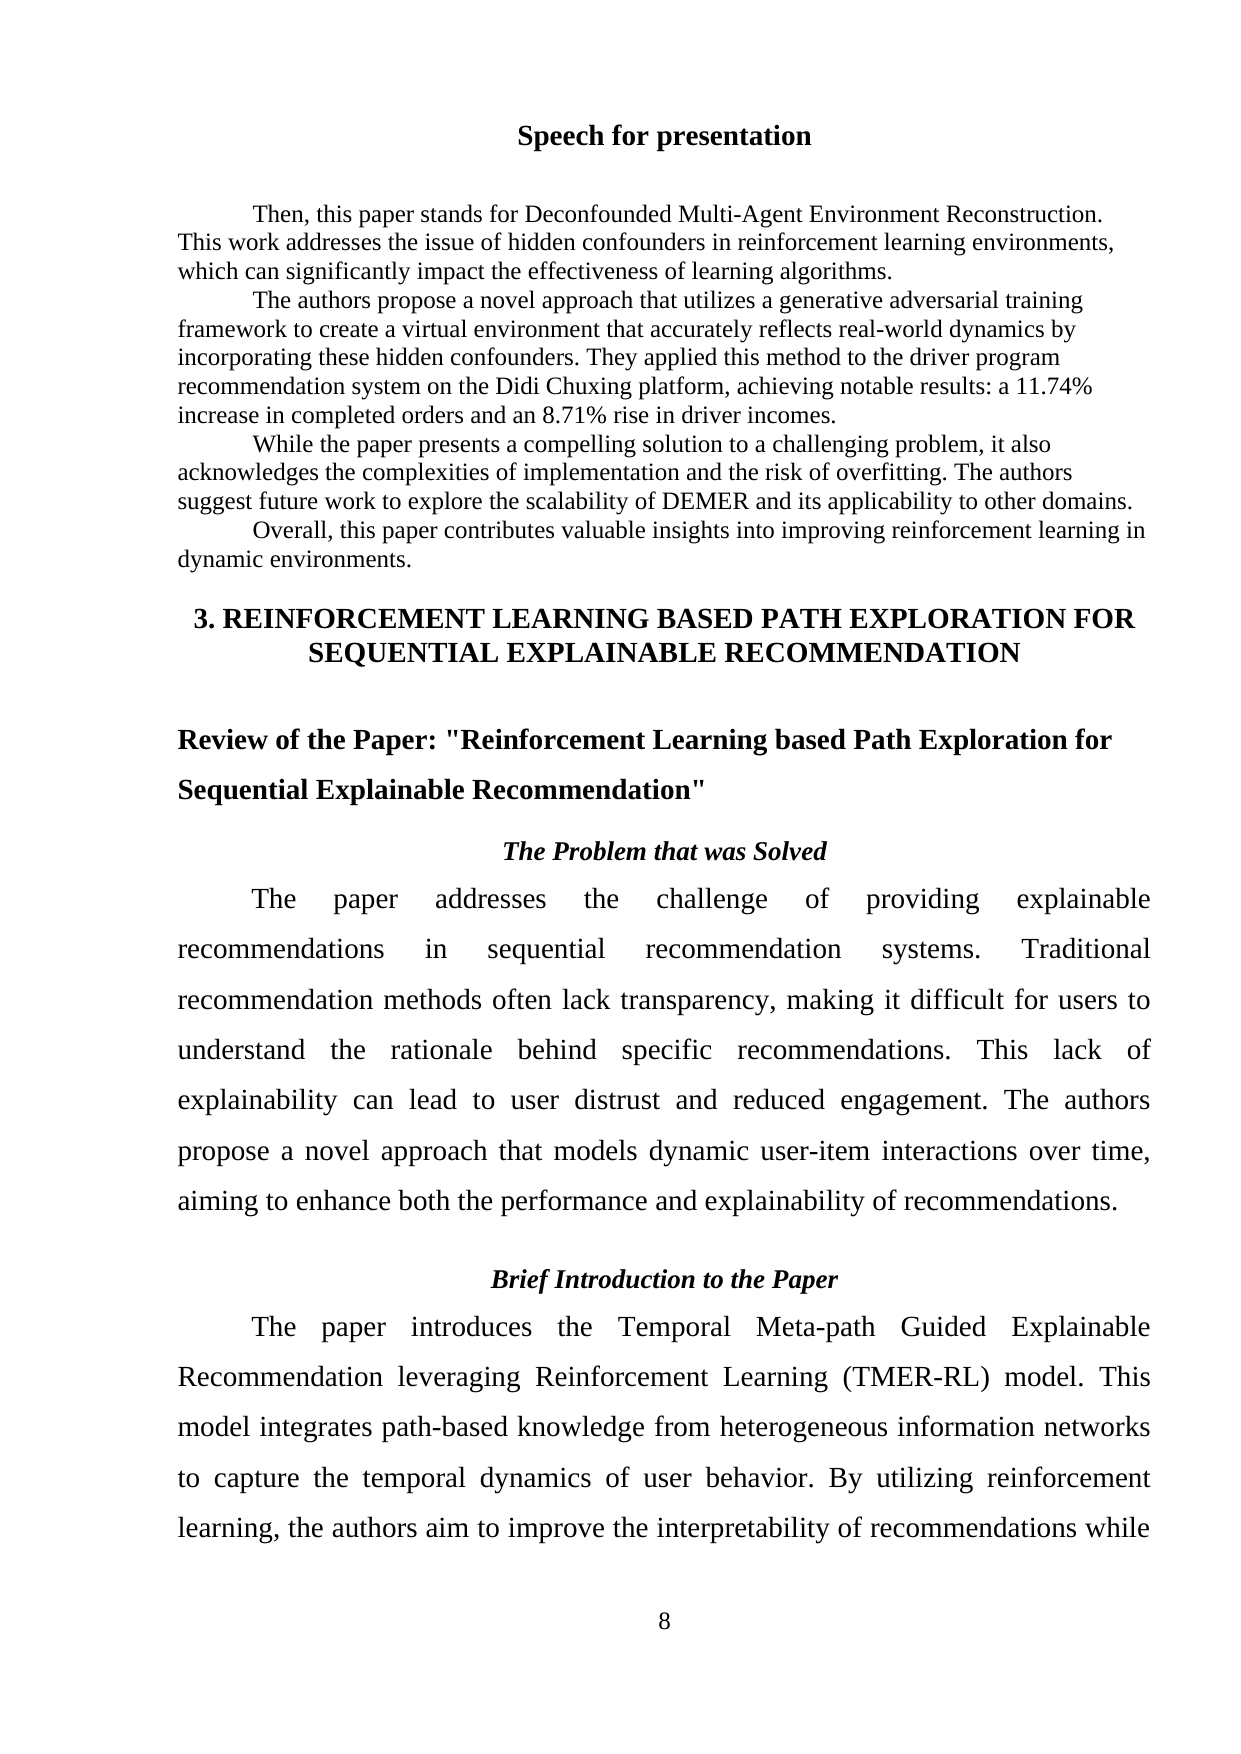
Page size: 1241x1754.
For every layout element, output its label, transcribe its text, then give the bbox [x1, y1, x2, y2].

subtitle Review of the Paper: "Reinforcement Learning based Path Exploration for Sequential Explainable Recommendation" [177, 722, 1152, 806]
text While the paper presents a compelling solution to a challenging problem, it also acknowledges the complexities of implementation and the risk of overfitting. The authors suggest future work to explore the scalability of DEMER and its applicability to other domains. [177, 429, 1152, 515]
text The authors propose a novel approach that utilizes a generative adversarial training framework to create a virtual environment that accurately reflects real-world dynamics by incorporating these hidden confounders. They applied this method to the driver program recommendation system on the Didi Chuxing platform, achieving notable results: a 11.74% increase in completed orders and an 8.71% rise in driver incomes. [177, 285, 1152, 429]
text Then, this paper stands for Deconfounded Multi-Agent Environment Reconstruction. This work addresses the issue of hidden confounders in reinforcement learning environments, which can significantly impact the effectiveness of learning algorithms. [177, 199, 1152, 285]
subtitle The Problem that was Solved [177, 835, 1152, 866]
text The paper addresses the challenge of providing explainable recommendations in sequential recommendation systems. Traditional recommendation methods often lack transparency, making it difficult for users to understand the rationale behind specific recommendations. This lack of explainability can lead to user distrust and reduced engagement. The authors propose a novel approach that models dynamic user-item interactions over time, aiming to enhance both the performance and explainability of recommendations. [177, 881, 1152, 1217]
text The paper introduces the Temporal Meta-path Guided Explainable Recommendation leveraging Reinforcement Learning (TMER-RL) model. This model integrates path-based knowledge from heterogeneous information networks to capture the temporal dynamics of user behavior. By utilizing reinforcement learning, the authors aim to improve the interpretability of recommendations while [177, 1309, 1152, 1543]
text Overall, this paper contributes valuable insights into improving reinforcement learning in dynamic environments. [177, 515, 1152, 572]
subtitle Brief Introduction to the Paper [177, 1263, 1152, 1294]
subtitle Speech for presentation [177, 118, 1152, 152]
subtitle 3. Reinforcement Learning based Path Exploration for Sequential Explainable Recommendation [177, 601, 1152, 668]
